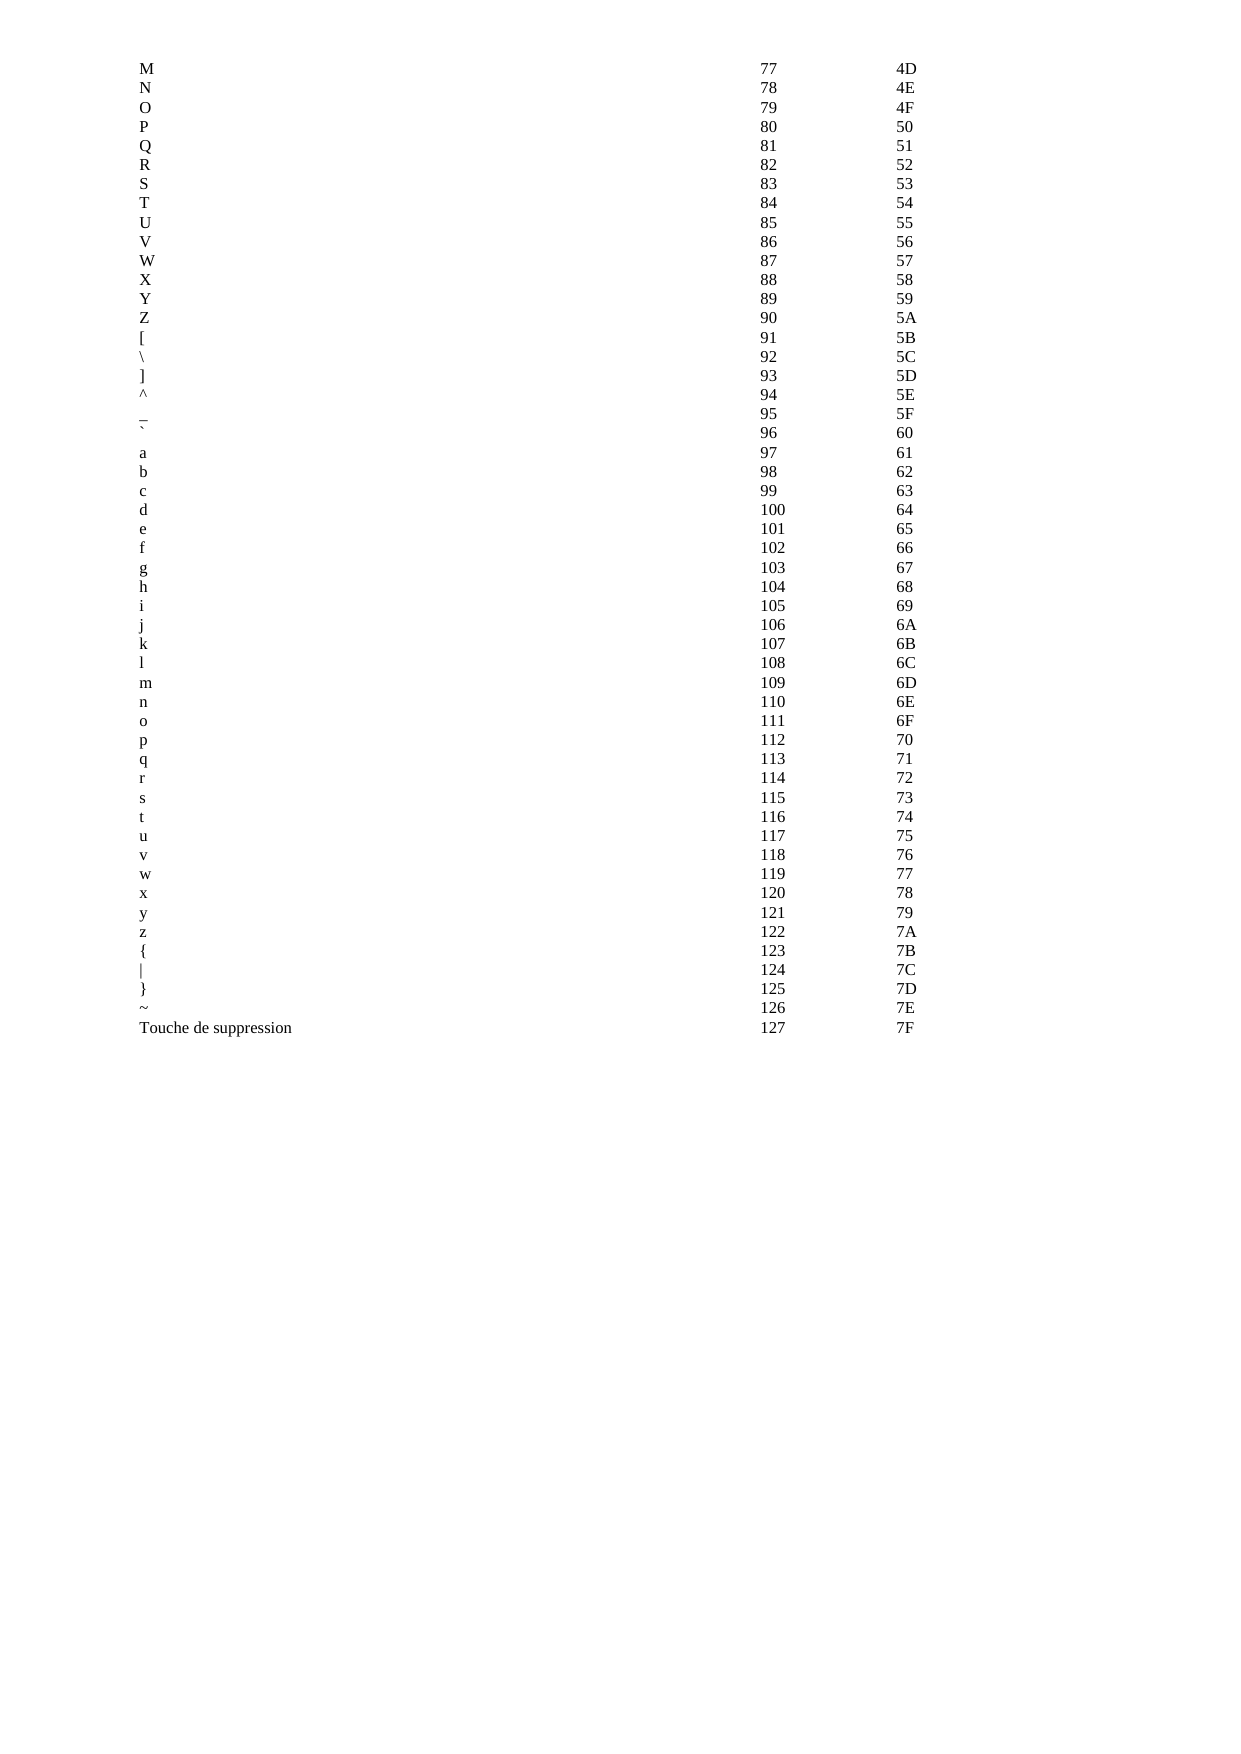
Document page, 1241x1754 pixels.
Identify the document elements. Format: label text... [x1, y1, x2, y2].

table_cell 5F [896, 404, 1101, 423]
table_cell h [139, 577, 760, 596]
table_cell 60 [896, 423, 1101, 442]
table_cell 99 [760, 481, 896, 500]
table_cell 7D [896, 979, 1101, 998]
table_cell 57 [896, 251, 1101, 270]
table_cell 113 [760, 749, 896, 768]
table_cell Touche de suppression [139, 1018, 760, 1037]
table_cell 78 [896, 883, 1101, 902]
table_cell 114 [760, 768, 896, 787]
table_cell 126 [760, 998, 896, 1017]
table_cell 7F [896, 1018, 1101, 1037]
table_cell 61 [896, 443, 1101, 462]
table_cell m [139, 673, 760, 692]
table_cell x [139, 883, 760, 902]
table_cell 90 [760, 308, 896, 327]
table_cell 5C [896, 347, 1101, 366]
table_cell l [139, 653, 760, 672]
table_cell 59 [896, 289, 1101, 308]
table_cell X [139, 270, 760, 289]
table_cell 7C [896, 960, 1101, 979]
table_cell p [139, 730, 760, 749]
table_cell 117 [760, 826, 896, 845]
table_cell 127 [760, 1018, 896, 1037]
table_cell 69 [896, 596, 1101, 615]
table_cell 108 [760, 653, 896, 672]
table_cell 104 [760, 577, 896, 596]
table_cell Z [139, 308, 760, 327]
table_cell 107 [760, 634, 896, 653]
table_cell 120 [760, 883, 896, 902]
table_cell 68 [896, 577, 1101, 596]
table_cell ] [139, 366, 760, 385]
table_cell 5A [896, 308, 1101, 327]
table_cell 118 [760, 845, 896, 864]
table_cell 51 [896, 136, 1101, 155]
table_cell 100 [760, 500, 896, 519]
table_cell 123 [760, 941, 896, 960]
table_cell v [139, 845, 760, 864]
table_cell 87 [760, 251, 896, 270]
table_cell 54 [896, 193, 1101, 212]
table_cell 111 [760, 711, 896, 730]
table_cell 71 [896, 749, 1101, 768]
table_cell 124 [760, 960, 896, 979]
table_cell y [139, 903, 760, 922]
table_cell d [139, 500, 760, 519]
table_cell 92 [760, 347, 896, 366]
table_cell N [139, 78, 760, 97]
table_cell 115 [760, 788, 896, 807]
table_cell 79 [896, 903, 1101, 922]
table_cell 4E [896, 78, 1101, 97]
table_cell 106 [760, 615, 896, 634]
table_cell 76 [896, 845, 1101, 864]
table_cell 110 [760, 692, 896, 711]
table_cell 6D [896, 673, 1101, 692]
table_cell c [139, 481, 760, 500]
table_cell 95 [760, 404, 896, 423]
table_cell ` [139, 423, 760, 442]
table_cell 7A [896, 922, 1101, 941]
table_cell U [139, 213, 760, 232]
table_cell 103 [760, 558, 896, 577]
table_cell 67 [896, 558, 1101, 577]
table_cell 91 [760, 328, 896, 347]
table_cell 85 [760, 213, 896, 232]
table_cell W [139, 251, 760, 270]
table_cell 83 [760, 174, 896, 193]
table_cell \ [139, 347, 760, 366]
table_cell 53 [896, 174, 1101, 193]
table_cell b [139, 462, 760, 481]
table_cell 93 [760, 366, 896, 385]
table_cell 4F [896, 98, 1101, 117]
table_cell 63 [896, 481, 1101, 500]
table_cell 50 [896, 117, 1101, 136]
table_cell 116 [760, 807, 896, 826]
table_cell 7E [896, 998, 1101, 1017]
table_cell O [139, 98, 760, 117]
table_cell 77 [760, 59, 896, 78]
table_cell 80 [760, 117, 896, 136]
table_cell 58 [896, 270, 1101, 289]
table_cell 5B [896, 328, 1101, 347]
table_cell M [139, 59, 760, 78]
table_cell 88 [760, 270, 896, 289]
table_cell 5D [896, 366, 1101, 385]
table_cell 105 [760, 596, 896, 615]
table_cell q [139, 749, 760, 768]
table_cell { [139, 941, 760, 960]
table_cell } [139, 979, 760, 998]
table_cell 52 [896, 155, 1101, 174]
table_cell 121 [760, 903, 896, 922]
table_cell k [139, 634, 760, 653]
table_cell i [139, 596, 760, 615]
table_cell 86 [760, 232, 896, 251]
table_cell 56 [896, 232, 1101, 251]
table_cell 77 [896, 864, 1101, 883]
table_cell 6F [896, 711, 1101, 730]
table_cell 102 [760, 538, 896, 557]
table_cell 84 [760, 193, 896, 212]
table_cell 78 [760, 78, 896, 97]
table_cell s [139, 788, 760, 807]
table_cell n [139, 692, 760, 711]
table_cell 82 [760, 155, 896, 174]
table_cell 109 [760, 673, 896, 692]
table_cell 4D [896, 59, 1101, 78]
table_cell g [139, 558, 760, 577]
table_cell T [139, 193, 760, 212]
table_cell 7B [896, 941, 1101, 960]
table_cell 98 [760, 462, 896, 481]
table_cell 6E [896, 692, 1101, 711]
table_cell j [139, 615, 760, 634]
table_cell 79 [760, 98, 896, 117]
table_cell a [139, 443, 760, 462]
table_cell 64 [896, 500, 1101, 519]
table_cell f [139, 538, 760, 557]
table_cell 6B [896, 634, 1101, 653]
table_cell 119 [760, 864, 896, 883]
table_cell o [139, 711, 760, 730]
table_cell ^ [139, 385, 760, 404]
table_cell e [139, 519, 760, 538]
table_cell u [139, 826, 760, 845]
table_cell 81 [760, 136, 896, 155]
table_cell 101 [760, 519, 896, 538]
table_cell V [139, 232, 760, 251]
table_cell 6A [896, 615, 1101, 634]
table_cell 75 [896, 826, 1101, 845]
table_cell t [139, 807, 760, 826]
table_cell ~ [139, 998, 760, 1017]
table_cell Q [139, 136, 760, 155]
table_cell Y [139, 289, 760, 308]
table_cell 72 [896, 768, 1101, 787]
table_cell 70 [896, 730, 1101, 749]
table_cell R [139, 155, 760, 174]
table_cell 5E [896, 385, 1101, 404]
table_cell 65 [896, 519, 1101, 538]
table_cell 73 [896, 788, 1101, 807]
table_cell S [139, 174, 760, 193]
table_cell w [139, 864, 760, 883]
table_cell P [139, 117, 760, 136]
table_cell 96 [760, 423, 896, 442]
table_cell z [139, 922, 760, 941]
table_cell 55 [896, 213, 1101, 232]
table_cell 112 [760, 730, 896, 749]
table_cell r [139, 768, 760, 787]
table_cell | [139, 960, 760, 979]
table_cell 62 [896, 462, 1101, 481]
table_cell [ [139, 328, 760, 347]
table_cell 122 [760, 922, 896, 941]
table_cell 94 [760, 385, 896, 404]
table_cell 97 [760, 443, 896, 462]
table_cell 89 [760, 289, 896, 308]
table_cell 6C [896, 653, 1101, 672]
table_cell 66 [896, 538, 1101, 557]
table_cell 125 [760, 979, 896, 998]
table_cell _ [139, 404, 760, 423]
table_cell 74 [896, 807, 1101, 826]
